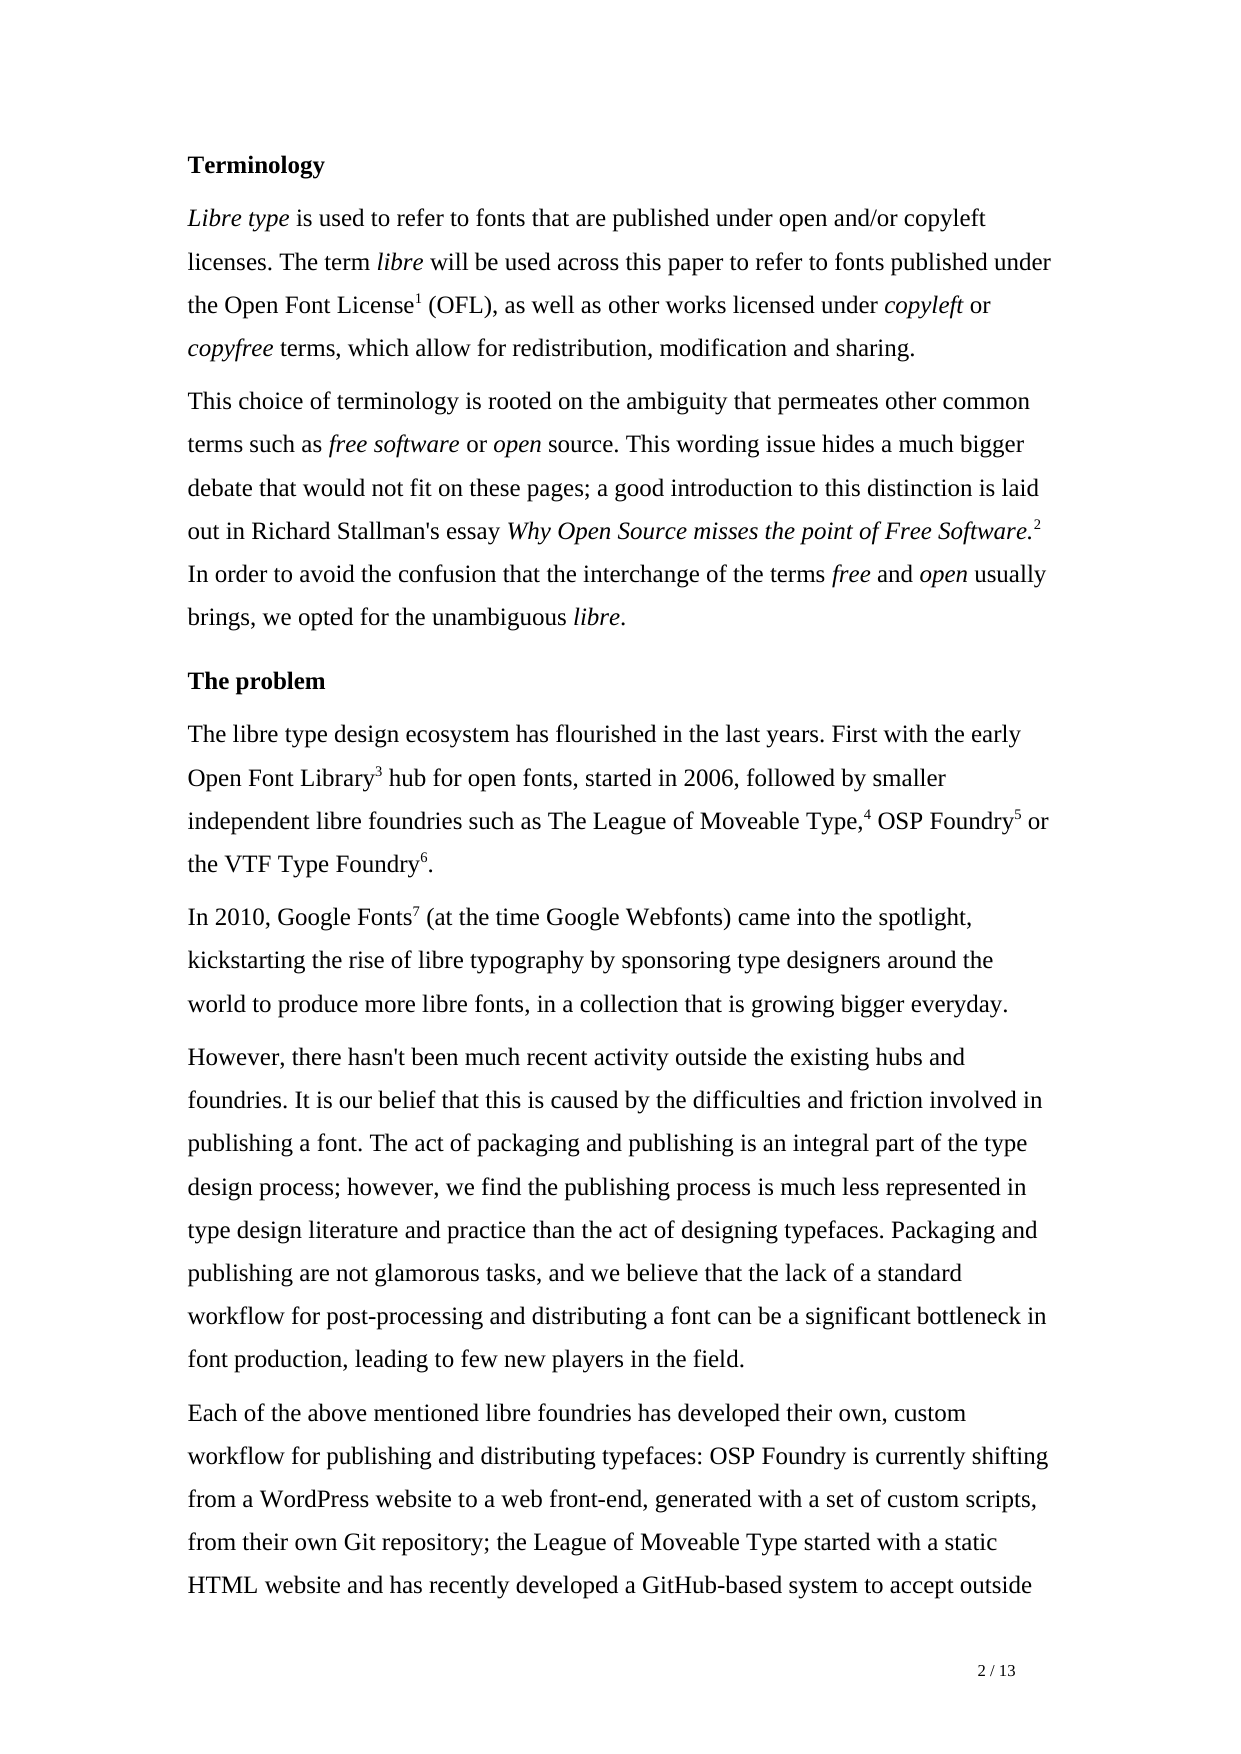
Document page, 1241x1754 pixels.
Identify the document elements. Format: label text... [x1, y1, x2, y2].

text However, there hasn't been much recent activity outside the existing hubs and foundries. It is our belief that this is caused by the difficulties and friction involved in publishing a font. The act of packaging and publishing is an integral part of the type design process; however, we find the publishing process is much less represented in type design literature and practice than the act of designing typefaces. Packaging and publishing are not glamorous tasks, and we believe that the lack of a standard workflow for post-processing and distributing a font can be a significant bottleneck in font production, leading to few new players in the field. [187, 1042, 1053, 1373]
subtitle The problem [187, 666, 1053, 695]
text This choice of terminology is rooted on the ambiguity that permeates other common terms such as free software or open source. This wording issue hides a much bigger debate that would not fit on these pages; a good introduction to this distinction is laid out in Richard Stallman's essay Why Open Source misses the point of Free Software.2 In order to avoid the confusion that the interchange of the terms free and open usually brings, we opted for the unambiguous libre. [187, 386, 1053, 631]
text The libre type design ecosystem has flourished in the last years. First with the early Open Font Library3 hub for open fonts, started in 2006, followed by smaller independent libre foundries such as The League of Moveable Type,4 OSP Foundry5 or the VTF Type Foundry6. [187, 719, 1053, 878]
subtitle Terminology [187, 150, 1053, 179]
text Each of the above mentioned libre foundries has developed their own, custom workflow for publishing and distributing typefaces: OSP Foundry is currently shifting from a WordPress website to a web front-end, generated with a set of custom scripts, from their own Git repository; the League of Moveable Type started with a static HTML website and has recently developed a GitHub-based system to accept outside [187, 1398, 1053, 1599]
text In 2010, Google Fonts7 (at the time Google Webfonts) came into the spotlight, kickstarting the rise of libre typography by sponsoring type designers around the world to produce more libre fonts, in a collection that is growing bigger everyday. [187, 902, 1053, 1017]
text Libre type is used to refer to fonts that are published under open and/or copyleft licenses. The term libre will be used across this paper to refer to fonts published under the Open Font License1 (OFL), as well as other works licensed under copyleft or copyfree terms, which allow for redistribution, modification and sharing. [187, 203, 1053, 362]
